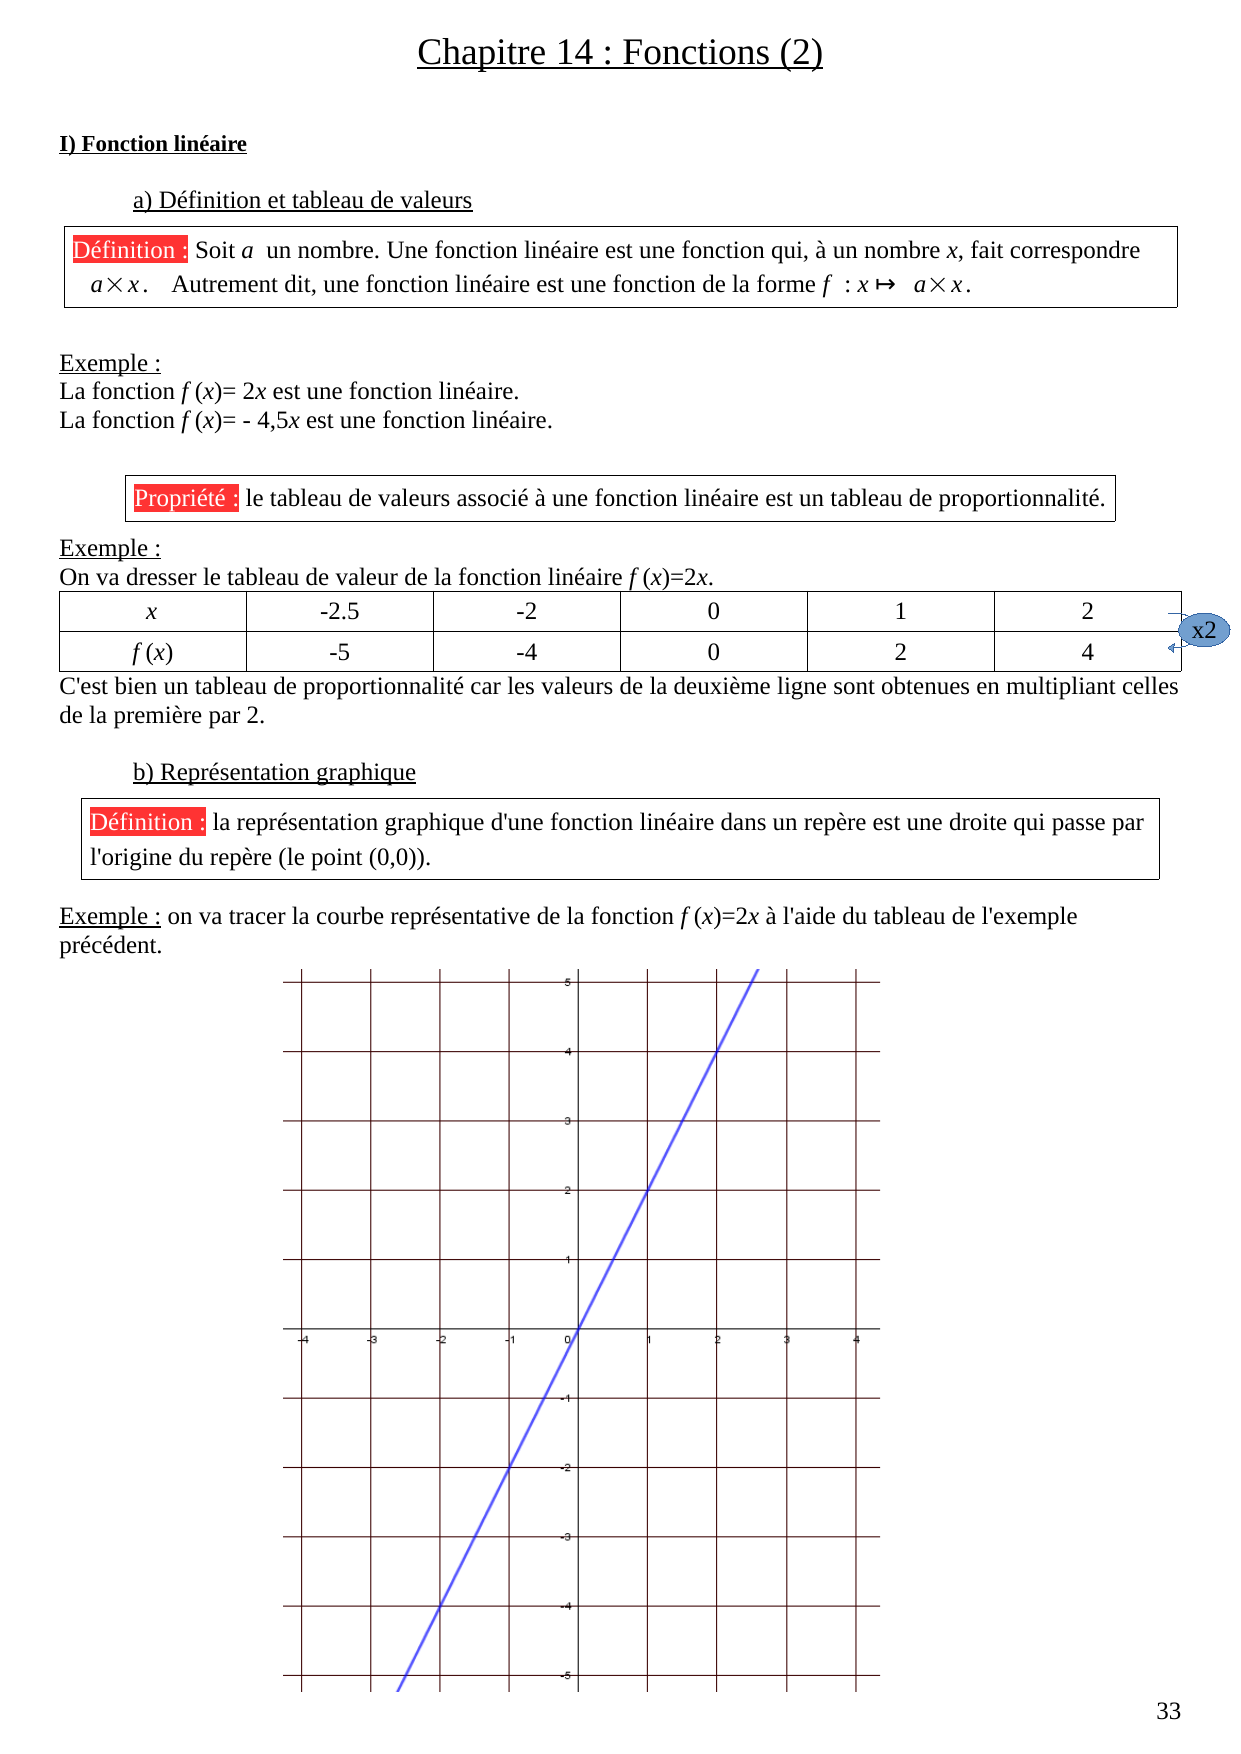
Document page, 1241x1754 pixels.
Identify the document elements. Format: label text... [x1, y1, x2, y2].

text Exemple : [59, 348, 1181, 376]
text La fonction f (x)= - 4,5x est une fonction linéaire. [59, 405, 1181, 434]
table_cell -5 [247, 632, 433, 671]
table_header 0 [621, 592, 807, 631]
text b) Représentation graphique [59, 757, 1181, 786]
text Exemple : on va tracer la courbe représentative de la fonction f (x)=2x à l'aide du tableau de l'exemple précédent. [59, 901, 1181, 959]
text Définition : Soit a un nombre. Une fonction linéaire est une fonction qui, à un nombre x, fait correspondre Autrement dit, une fonction linéaire est une fonction de la forme f : x  [72, 235, 1168, 298]
text Définition : la représentation graphique d'une fonction linéaire dans un repère est une droite qui passe par l'origine du repère (le point (0,0)). [90, 807, 1150, 870]
table_header -2,5 [247, 592, 433, 631]
text Exemple : [59, 463, 1181, 562]
picture [283, 969, 880, 1692]
table_cell -4 [434, 632, 620, 671]
text La fonction f (x)= 2x est une fonction linéaire. [59, 376, 1181, 405]
table_cell 4 [995, 632, 1181, 671]
text C'est bien un tableau de proportionnalité car les valeurs de la deuxième ligne sont obtenues en multipliant celles de la première par 2. [59, 672, 1181, 729]
text On va dresser le tableau de valeur de la fonction linéaire f (x)=2x. [59, 562, 1181, 591]
text I) Fonction linéaire [59, 130, 1181, 156]
table_cell f (x) [60, 632, 246, 671]
text Chapitre 14 : Fonctions (2) [59, 29, 1181, 73]
table_header x [60, 592, 246, 631]
text Propriété : le tableau de valeurs associé à une fonction linéaire est un tableau de proportionnalité. [134, 483, 1106, 512]
table_cell 0 [621, 632, 807, 671]
table_header 2 [995, 592, 1181, 631]
table_header -2 [434, 592, 620, 631]
text a) Définition et tableau de valeurs [59, 185, 1181, 214]
table_header 1 [808, 592, 994, 631]
table_cell 2 [808, 632, 994, 671]
